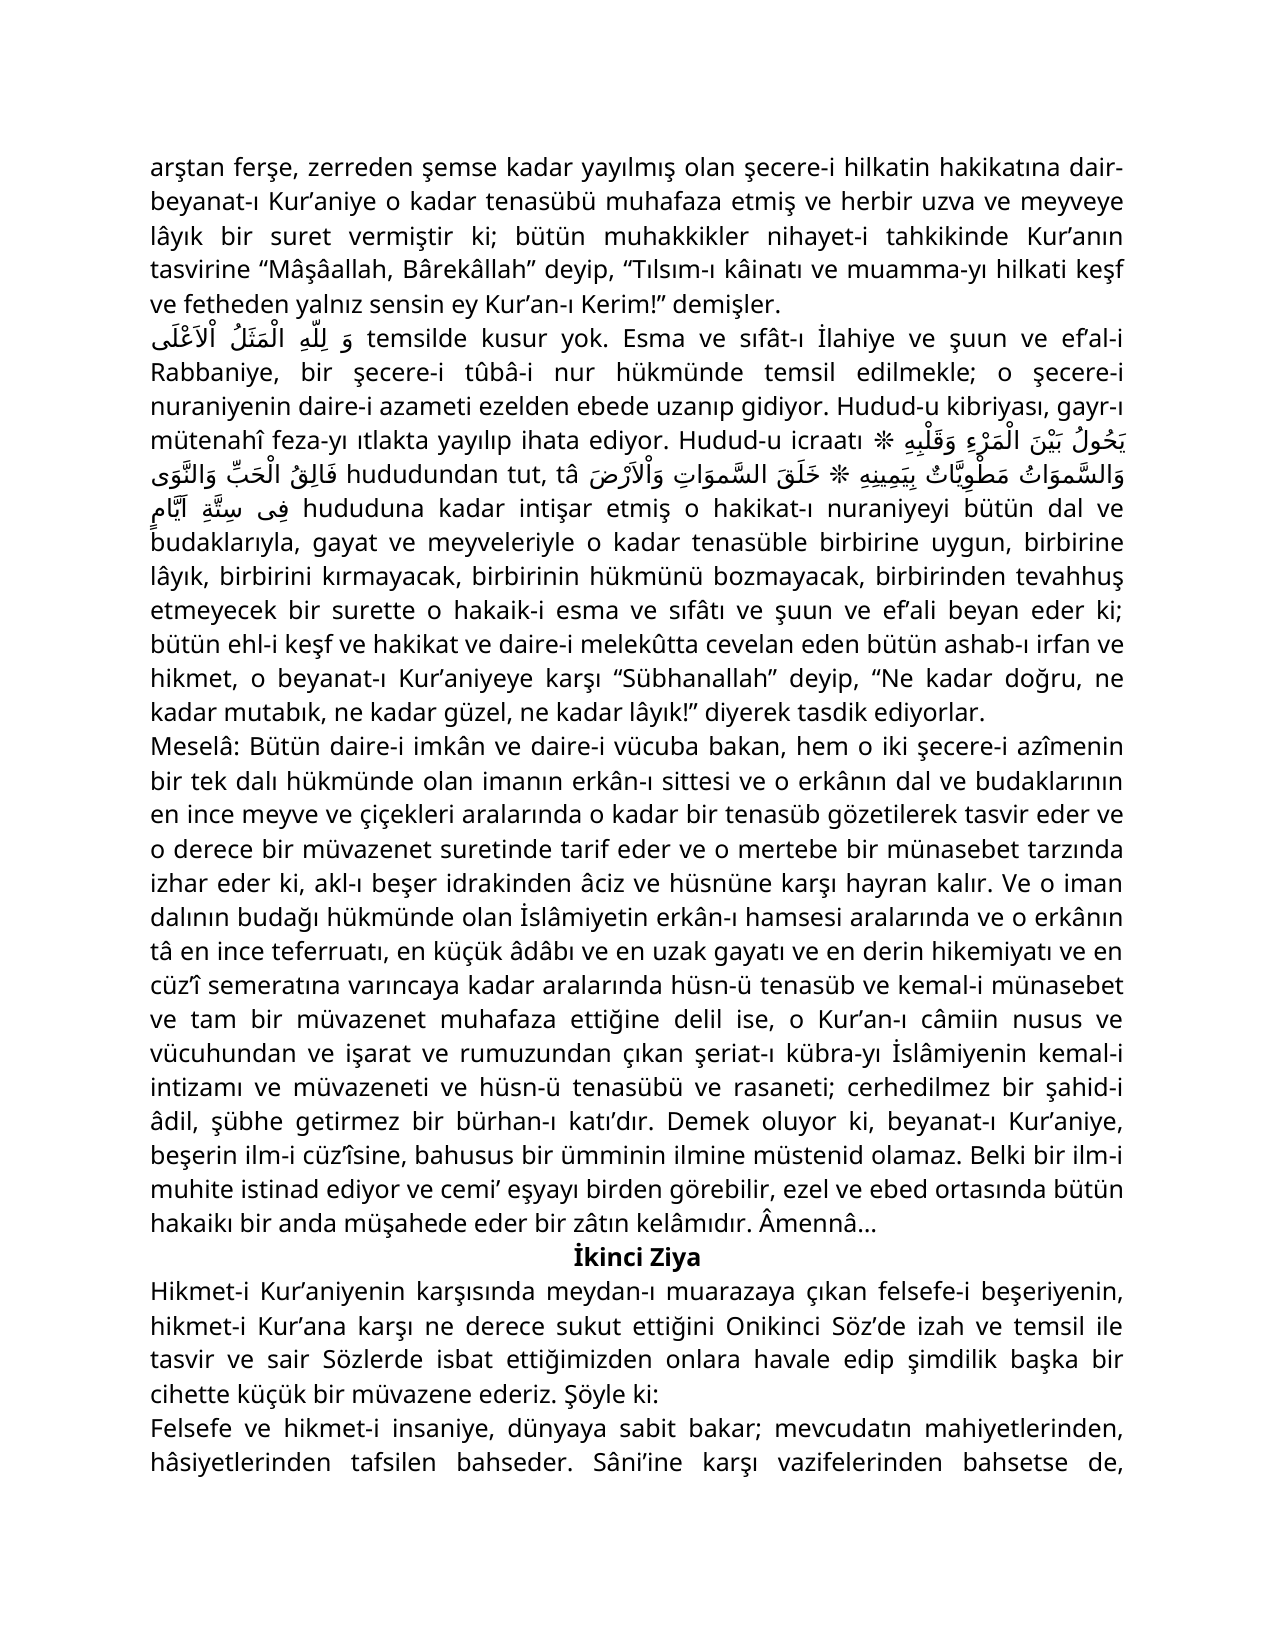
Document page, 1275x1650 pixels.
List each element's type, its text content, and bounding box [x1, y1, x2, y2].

text Meselâ: Bütün daire-i imkân ve daire-i vücuba bakan, hem o iki şecere-i azîmenin bir tek dalı hükmünde olan imanın erkân-ı sittesi ve o erkânın dal ve budaklarının en ince meyve ve çiçekleri aralarında o kadar bir tenasüb gözetilerek tasvir eder ve o derece bir müvazenet suretinde tarif eder ve o mertebe bir münasebet tarzında izhar eder ki, akl-ı beşer idrakinden âciz ve hüsnüne karşı hayran kalır. Ve o iman dalının budağı hükmünde olan İslâmiyetin erkân-ı hamsesi aralarında ve o erkânın tâ en ince teferruatı, en küçük âdâbı ve en uzak gayatı ve en derin hikemiyatı ve en cüz’î semeratına varıncaya kadar aralarında hüsn-ü tenasüb ve kemal-i münasebet ve tam bir müvazenet muhafaza ettiğine delil ise, o Kur’an-ı câmiin nusus ve vücuhundan ve işarat ve rumuzundan çıkan şeriat-ı kübra-yı İslâmiyenin kemal-i intizamı ve müvazeneti ve hüsn-ü tenasübü ve rasaneti; cerhedilmez bir şahid-i âdil, şübhe getirmez bir bürhan-ı katı’dır. Demek oluyor ki, beyanat-ı Kur’aniye, beşerin ilm-i cüz’îsine, bahusus bir ümminin ilmine müstenid olamaz. Belki bir ilm-i muhite istinad ediyor ve cemi’ eşyayı birden görebilir, ezel ve ebed ortasında bütün hakaikı bir anda müşahede eder bir zâtın kelâmıdır. Âmennâ… [150, 729, 1125, 1240]
text Hikmet-i Kur’aniyenin karşısında meydan-ı muarazaya çıkan felsefe-i beşeriyenin, hikmet-i Kur’ana karşı ne derece sukut ettiğini Onikinci Söz’de izah ve temsil ile tasvir ve sair Sözlerde isbat ettiğimizden onlara havale edip şimdilik başka bir cihette küçük bir müvazene ederiz. Şöyle ki: [150, 1274, 1125, 1410]
text Felsefe ve hikmet-i insaniye, dünyaya sabit bakar; mevcudatın mahiyetlerinden, hâsiyetlerinden tafsilen bahseder. Sâni’ine karşı vazifelerinden bahsetse de, [150, 1410, 1125, 1478]
subtitle İkinci Ziya [150, 1240, 1125, 1274]
text وَ لِلّهِ الْمَثَلُ اْلاَعْلَى temsilde kusur yok. Esma ve sıfât-ı İlahiye ve şuun ve ef’al-i Rabbaniye, bir şecere-i tûbâ-i nur hükmünde temsil edilmekle; o şecere-i nuraniyenin daire-i azameti ezelden ebede uzanıp gidiyor. Hudud-u kibriyası, gayr-ı mütenahî feza-yı ıtlakta yayılıp ihata ediyor. Hudud-u icraatı يَحُولُ بَيْنَ الْمَرْءِ وَقَلْبِهِ ❊ فَالِقُ الْحَبِّ وَالنَّوَى hududundan tut, tâ وَالسَّموَاتُ مَطْوِيَّاتٌ بِيَمِينِهِ ❊ خَلَقَ السَّموَاتِ وَاْلاَرْضَ فِى سِتَّةِ اَيَّامٍ hududuna kadar intişar etmiş o hakikat-ı nuraniyeyi bütün dal ve budaklarıyla, gayat ve meyveleriyle o kadar tenasüble birbirine uygun, birbirine lâyık, birbirini kırmayacak, birbirinin hükmünü bozmayacak, birbirinden tevahhuş etmeyecek bir surette o hakaik-i esma ve sıfâtı ve şuun ve ef’ali beyan eder ki; bütün ehl-i keşf ve hakikat ve daire-i melekûtta cevelan eden bütün ashab-ı irfan ve hikmet, o beyanat-ı Kur’aniyeye karşı “Sübhanallah” deyip, “Ne kadar doğru, ne kadar mutabık, ne kadar güzel, ne kadar lâyık!” diyerek tasdik ediyorlar. [150, 320, 1125, 729]
text arştan ferşe, zerreden şemse kadar yayılmış olan şecere-i hilkatin hakikatına dair- beyanat-ı Kur’aniye o kadar tenasübü muhafaza etmiş ve herbir uzva ve meyveye lâyık bir suret vermiştir ki; bütün muhakkikler nihayet-i tahkikinde Kur’anın tasvirine “Mâşâallah, Bârekâllah” deyip, “Tılsım-ı kâinatı ve muamma-yı hilkati keşf ve fetheden yalnız sensin ey Kur’an-ı Kerim!” demişler. [150, 150, 1125, 320]
